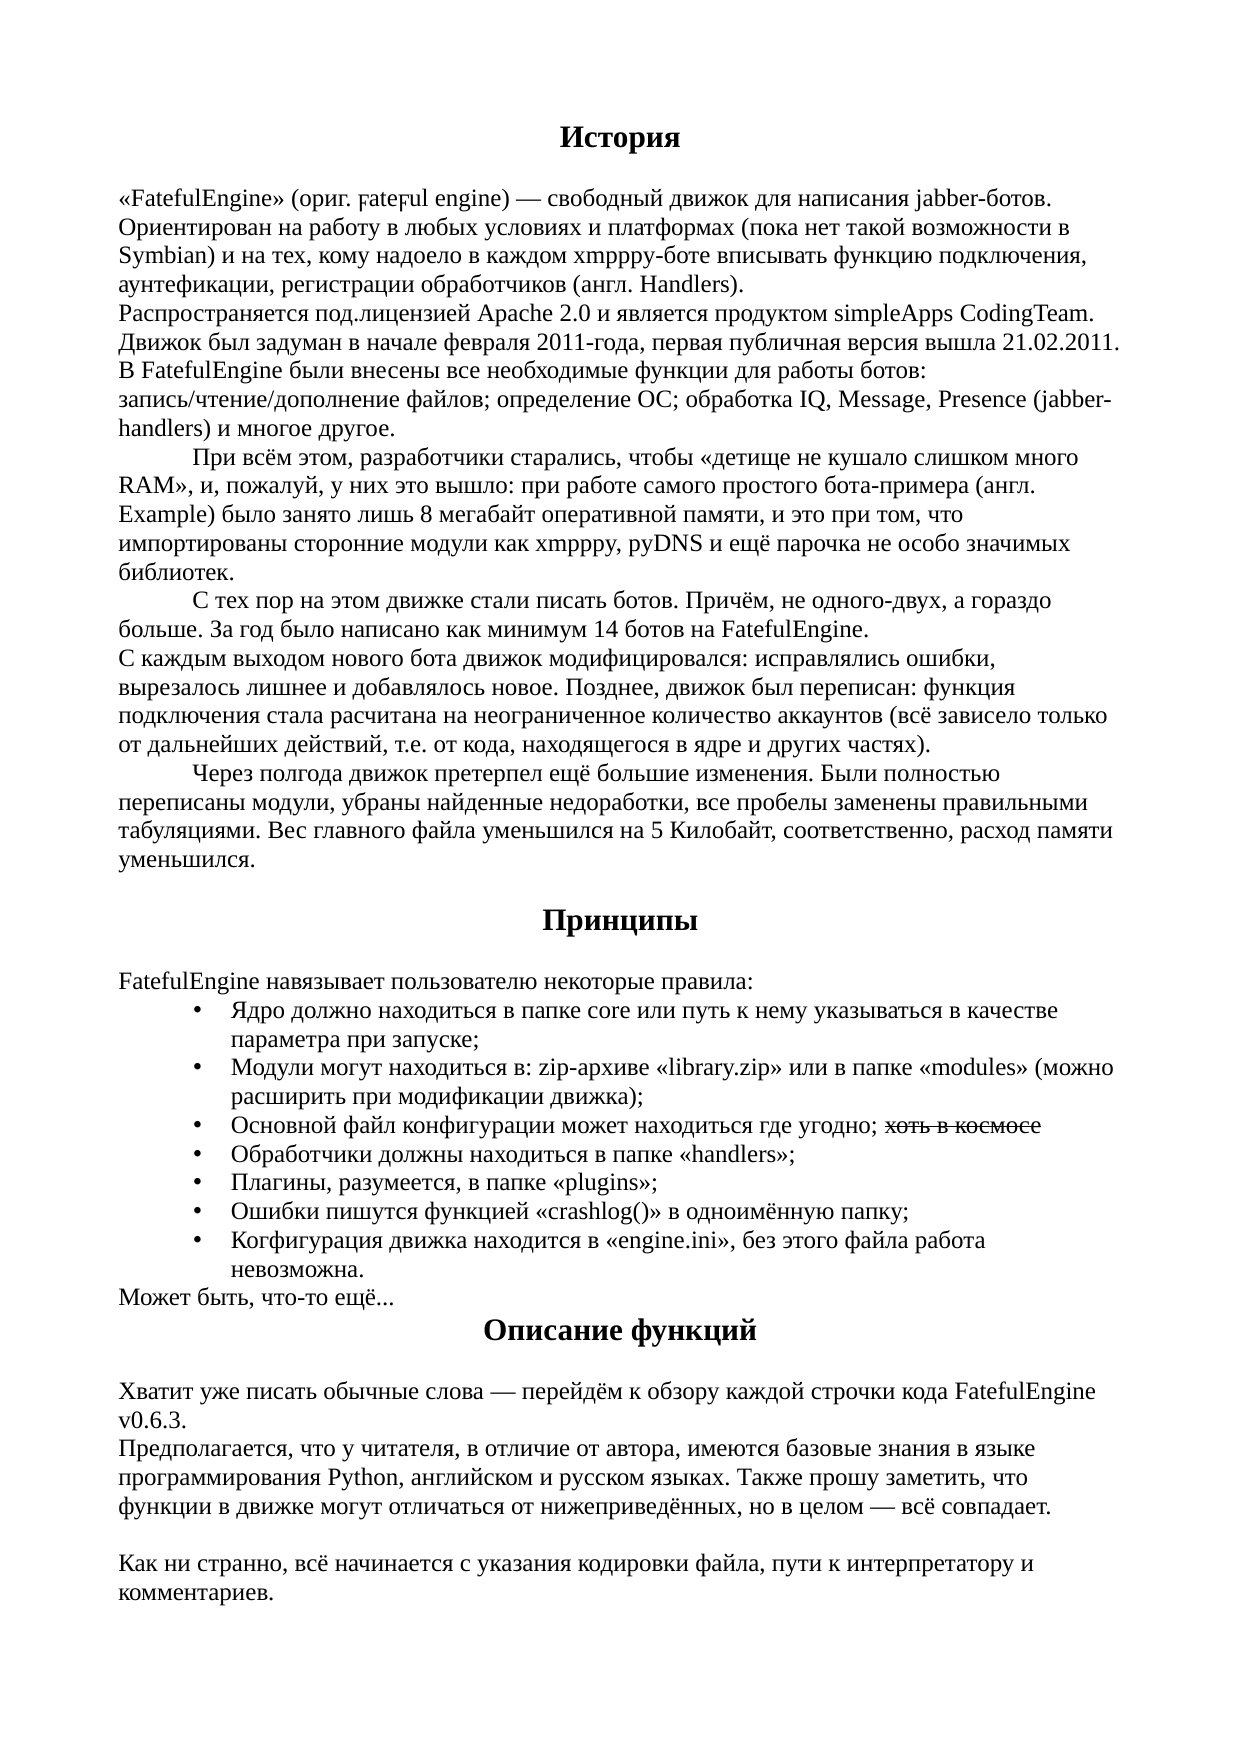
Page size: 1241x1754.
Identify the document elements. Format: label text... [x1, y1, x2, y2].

text Как ни странно, всё начинается с указания кодировки файла, пути к интерпретатору и комментариев. [118, 1548, 1122, 1606]
text В FatefulEngine были внесены все необходимые функции для работы ботов: запись/чтение/дополнение файлов; определение ОС; обработка IQ, Message, Presence (jabber-handlers) и многое другое. [118, 355, 1122, 442]
text Хватит уже писать обычные слова — перейдём к обзору каждой строчки кода FatefulEngine v0.6.3. [118, 1376, 1122, 1433]
text Ориентирован на работу в любых условиях и платформах (пока нет такой возможности в Symbian) и на тех, кому надоело в каждом xmpppy-боте вписывать функцию подключения, аунтефикации, регистрации обработчиков (англ. Handlers). [118, 212, 1122, 298]
text Движок был задуман в начале февраля 2011-года, первая публичная версия вышла 21.02.2011. [118, 327, 1122, 355]
list Обработчики должны находиться в папке «handlers»; [193, 1139, 1122, 1167]
list Основной файл конфигурации может находиться где угодно; хоть в космосе [193, 1110, 1122, 1139]
text Распространяется под.лицензией Apache 2.0 и является продуктом simpleApps CodingTeam. [118, 298, 1122, 327]
text При всём этом, разработчики старались, чтобы «детище не кушало слишком много RAM», и, пожалуй, у них это вышло: при работе самого простого бота-примера (англ. Example) было занято лишь 8 мегабайт оперативной памяти, и это при том, что импортированы сторонние модули как xmpppy, pyDNS и ещё парочка не особо значимых библиотек. [118, 442, 1122, 585]
list Плагины, разумеется, в папке «plugins»; [193, 1167, 1122, 1196]
text Может быть, что-то ещё... [118, 1282, 1122, 1311]
text История [118, 118, 1122, 154]
text Описание функций [118, 1311, 1122, 1347]
text FatefulEngine навязывает пользователю некоторые правила: [118, 966, 1122, 995]
list Модули могут находиться в: zip-архиве «library.zip» или в папке «modules» (можно расширить при модификации движка); [193, 1052, 1122, 1110]
text «FatefulEngine» (ориг. ϝateϝul engine) — свободный движок для написания jabber-ботов. [118, 183, 1122, 212]
text Через полгода движок претерпел ещё большие изменения. Были полностью переписаны модули, убраны найденные недоработки, все пробелы заменены правильными табуляциями. Вес главного файла уменьшился на 5 Килобайт, соответственно, расход памяти уменьшился. [118, 758, 1122, 873]
text Предполагается, что у читателя, в отличие от автора, имеются базовые знания в языке программирования Python, английском и русском языках. Также прошу заметить, что функции в движке могут отличаться от нижеприведённых, но в целом — всё совпадает. [118, 1433, 1122, 1520]
text Принципы [118, 902, 1122, 937]
list Ошибки пишутся функцией «crashlog()» в одноимённую папку; [193, 1196, 1122, 1225]
text С каждым выходом нового бота движок модифицировался: исправлялись ошибки, вырезалось лишнее и добавлялось новое. Позднее, движок был переписан: функция подключения стала расчитана на неограниченное количество аккаунтов (всё зависело только от дальнейших действий, т.е. от кода, находящегося в ядре и других частях). [118, 643, 1122, 758]
list Ядро должно находиться в папке core или путь к нему указываться в качестве параметра при запуске; [193, 995, 1122, 1052]
text С тех пор на этом движке стали писать ботов. Причём, не одного-двух, а гораздо больше. За год было написано как минимум 14 ботов на FatefulEngine. [118, 585, 1122, 643]
list Когфигурация движка находится в «engine.ini», без этого файла работа невозможна. [193, 1225, 1122, 1282]
